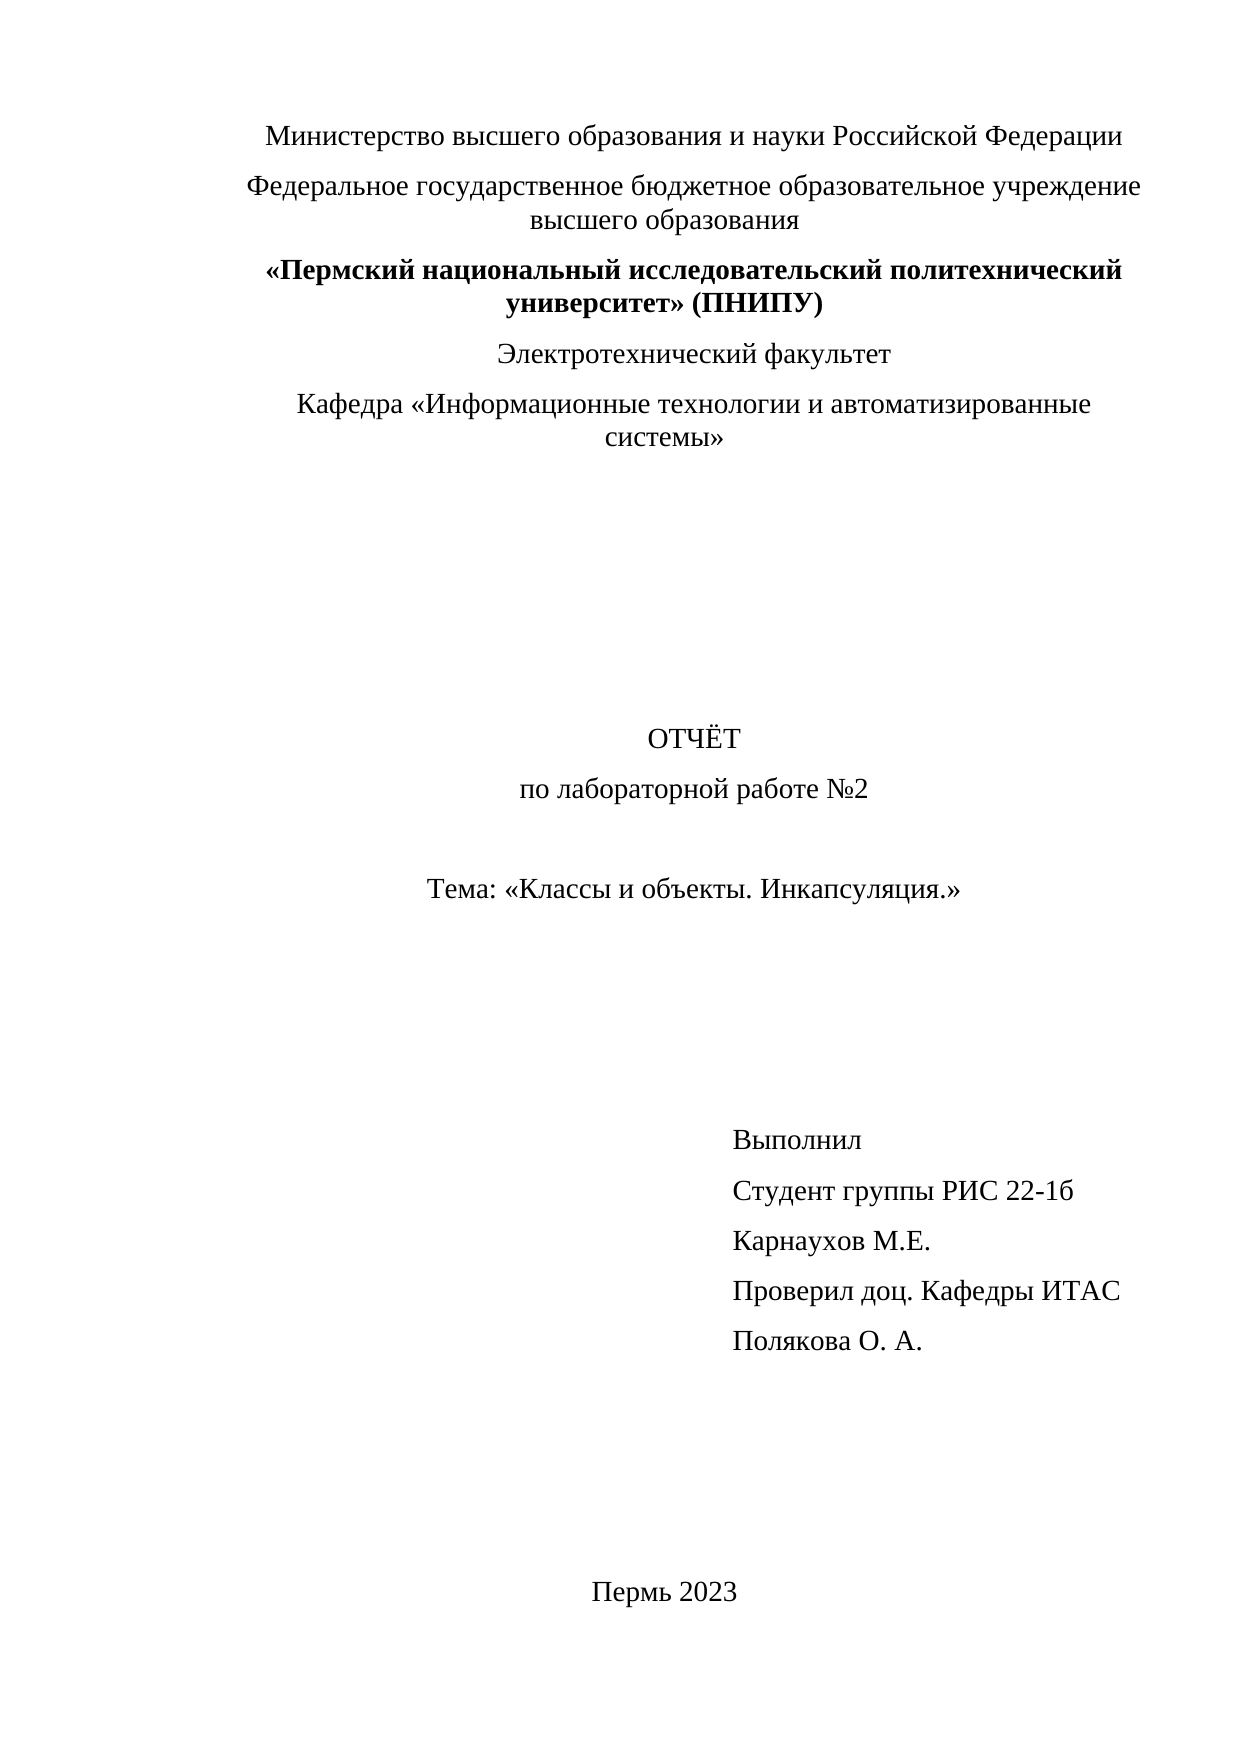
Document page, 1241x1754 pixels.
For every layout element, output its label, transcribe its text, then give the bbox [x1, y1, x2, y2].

text Проверил доц. Кафедры ИТАС [673, 1273, 1152, 1307]
text Выполнил [673, 1122, 1152, 1156]
text Министерство высшего образования и науки Российской Федерации [177, 118, 1152, 152]
text Полякова О. А. [673, 1323, 1152, 1357]
text Электротехнический факультет [177, 336, 1152, 369]
text ОТЧЁТ [177, 721, 1152, 754]
text Федеральное государственное бюджетное образовательное учреждение высшего образования [177, 168, 1152, 235]
text по лабораторной работе №2 [177, 771, 1152, 804]
text Кафедра «Информационные технологии и автоматизированные системы» [177, 386, 1152, 453]
text Тема: «Классы и объекты. Инкапсуляция.» [177, 871, 1152, 905]
text «Пермский национальный исследовательский политехнический университет» (ПНИПУ) [177, 252, 1152, 319]
text Карнаухов М.Е. [673, 1223, 1152, 1256]
text Пермь 2023 [177, 1574, 1152, 1608]
text Студент группы РИС 22-1б [673, 1173, 1152, 1206]
